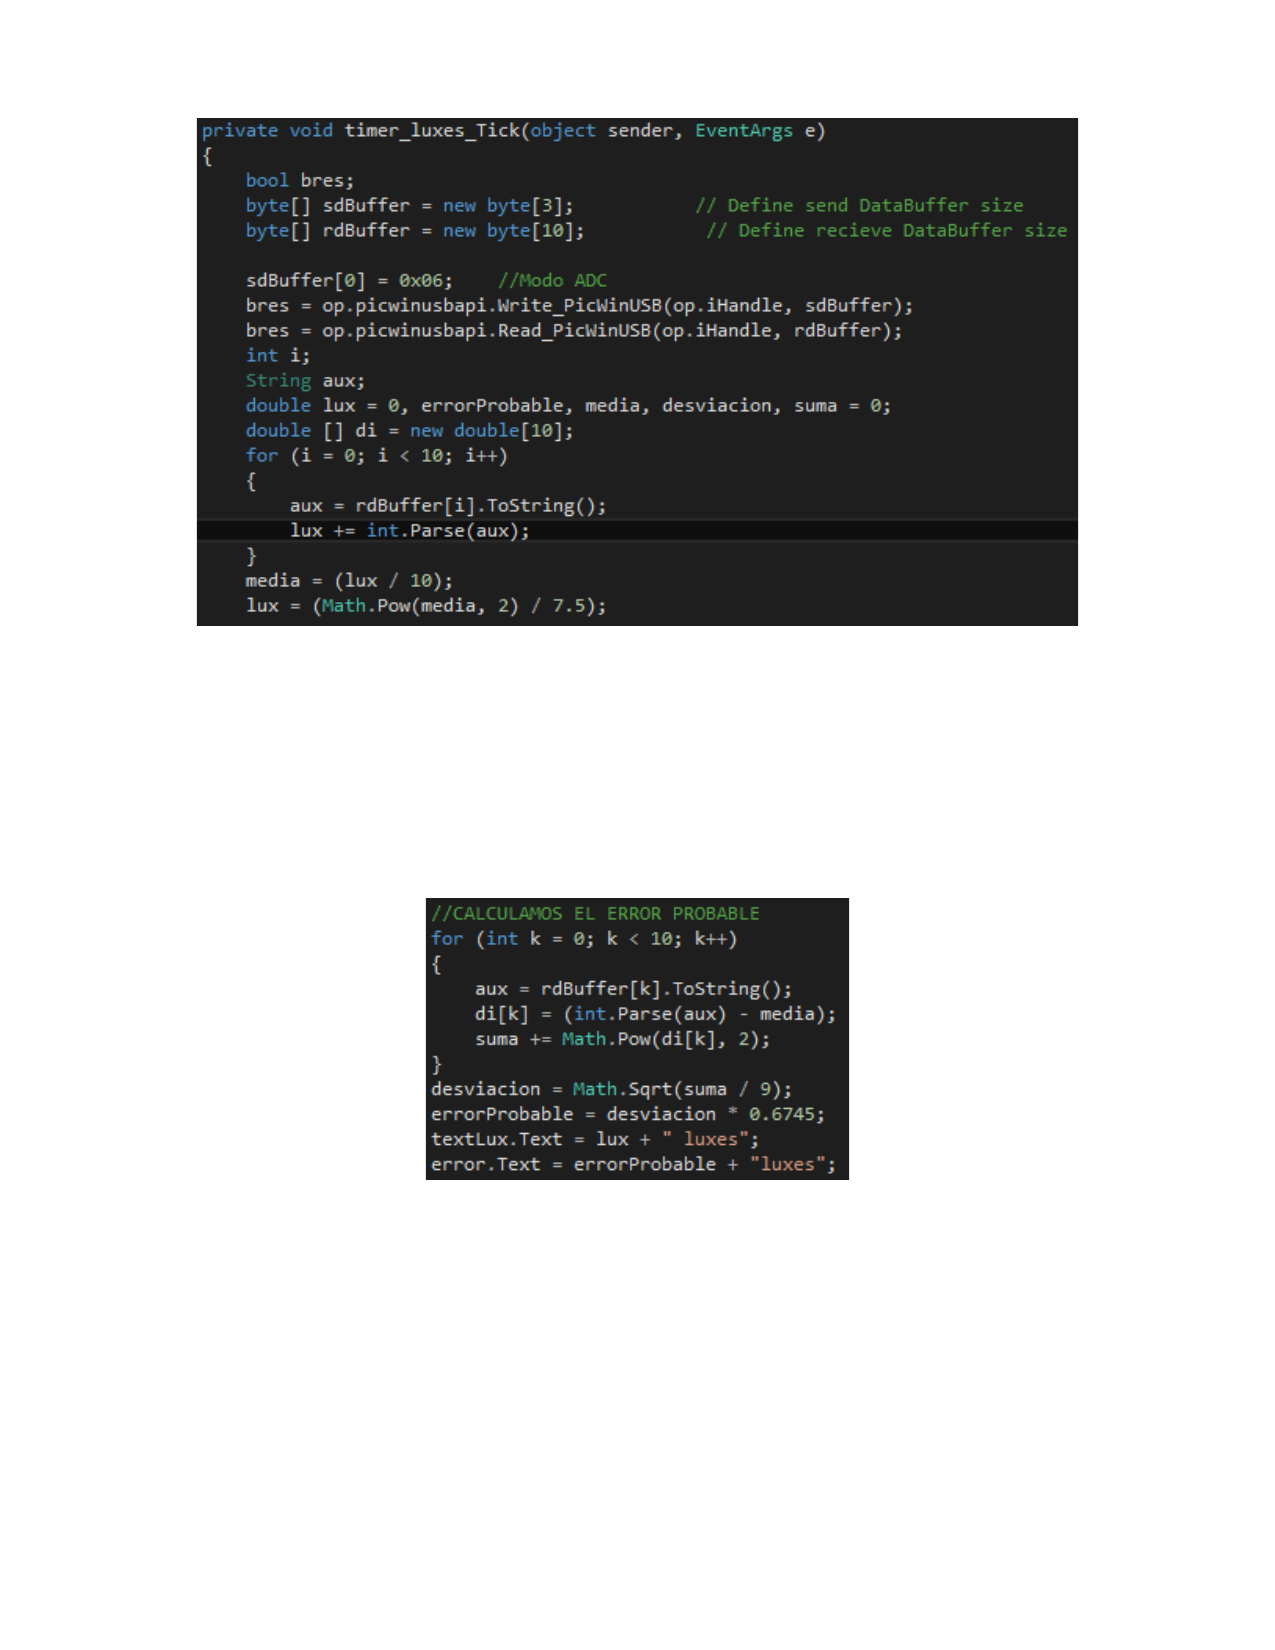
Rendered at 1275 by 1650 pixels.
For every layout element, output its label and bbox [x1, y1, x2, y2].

picture [196, 118, 1079, 626]
picture [425, 898, 850, 1180]
